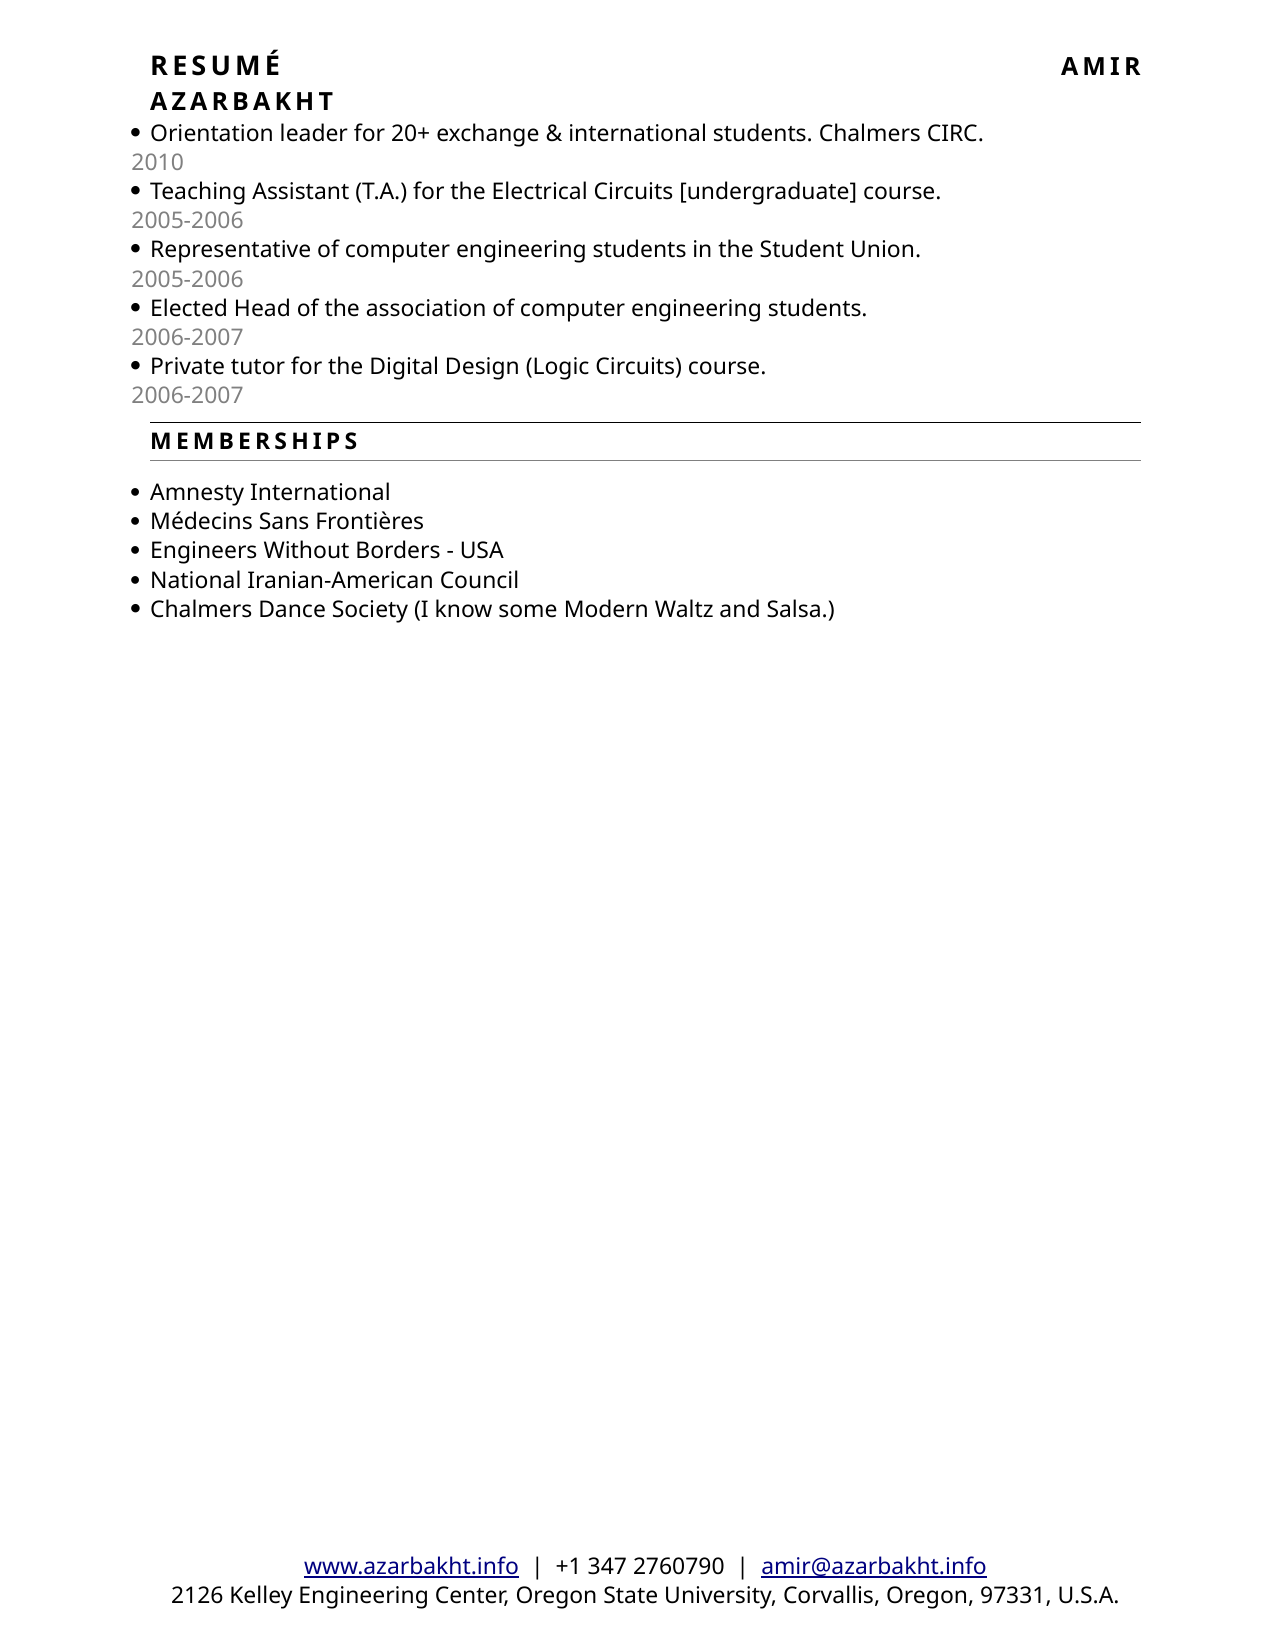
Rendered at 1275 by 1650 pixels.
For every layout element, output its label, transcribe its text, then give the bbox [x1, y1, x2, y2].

list Private tutor for the Digital Design (Logic Circuits) course. 2006-2007 [131, 351, 1141, 409]
list Teaching Assistant (T.A.) for the Electrical Circuits [undergraduate] course. 2005-2006 [131, 176, 1141, 234]
list Engineers Without Borders - USA [131, 536, 1141, 565]
list Amnesty International [131, 477, 1141, 506]
list Elected Head of the association of computer engineering students. 2006-2007 [131, 293, 1141, 351]
list National Iranian-American Council [131, 565, 1141, 594]
list Médecins Sans Frontières [131, 506, 1141, 536]
list Orientation leader for 20+ exchange & international students. Chalmers CIRC. 2010 [131, 118, 1141, 176]
list Chalmers Dance Society (I know some Modern Waltz and Salsa.) [131, 594, 1141, 623]
text MEMBERSHIPS [150, 423, 1141, 460]
list Representative of computer engineering students in the Student Union. 2005-2006 [131, 234, 1141, 293]
